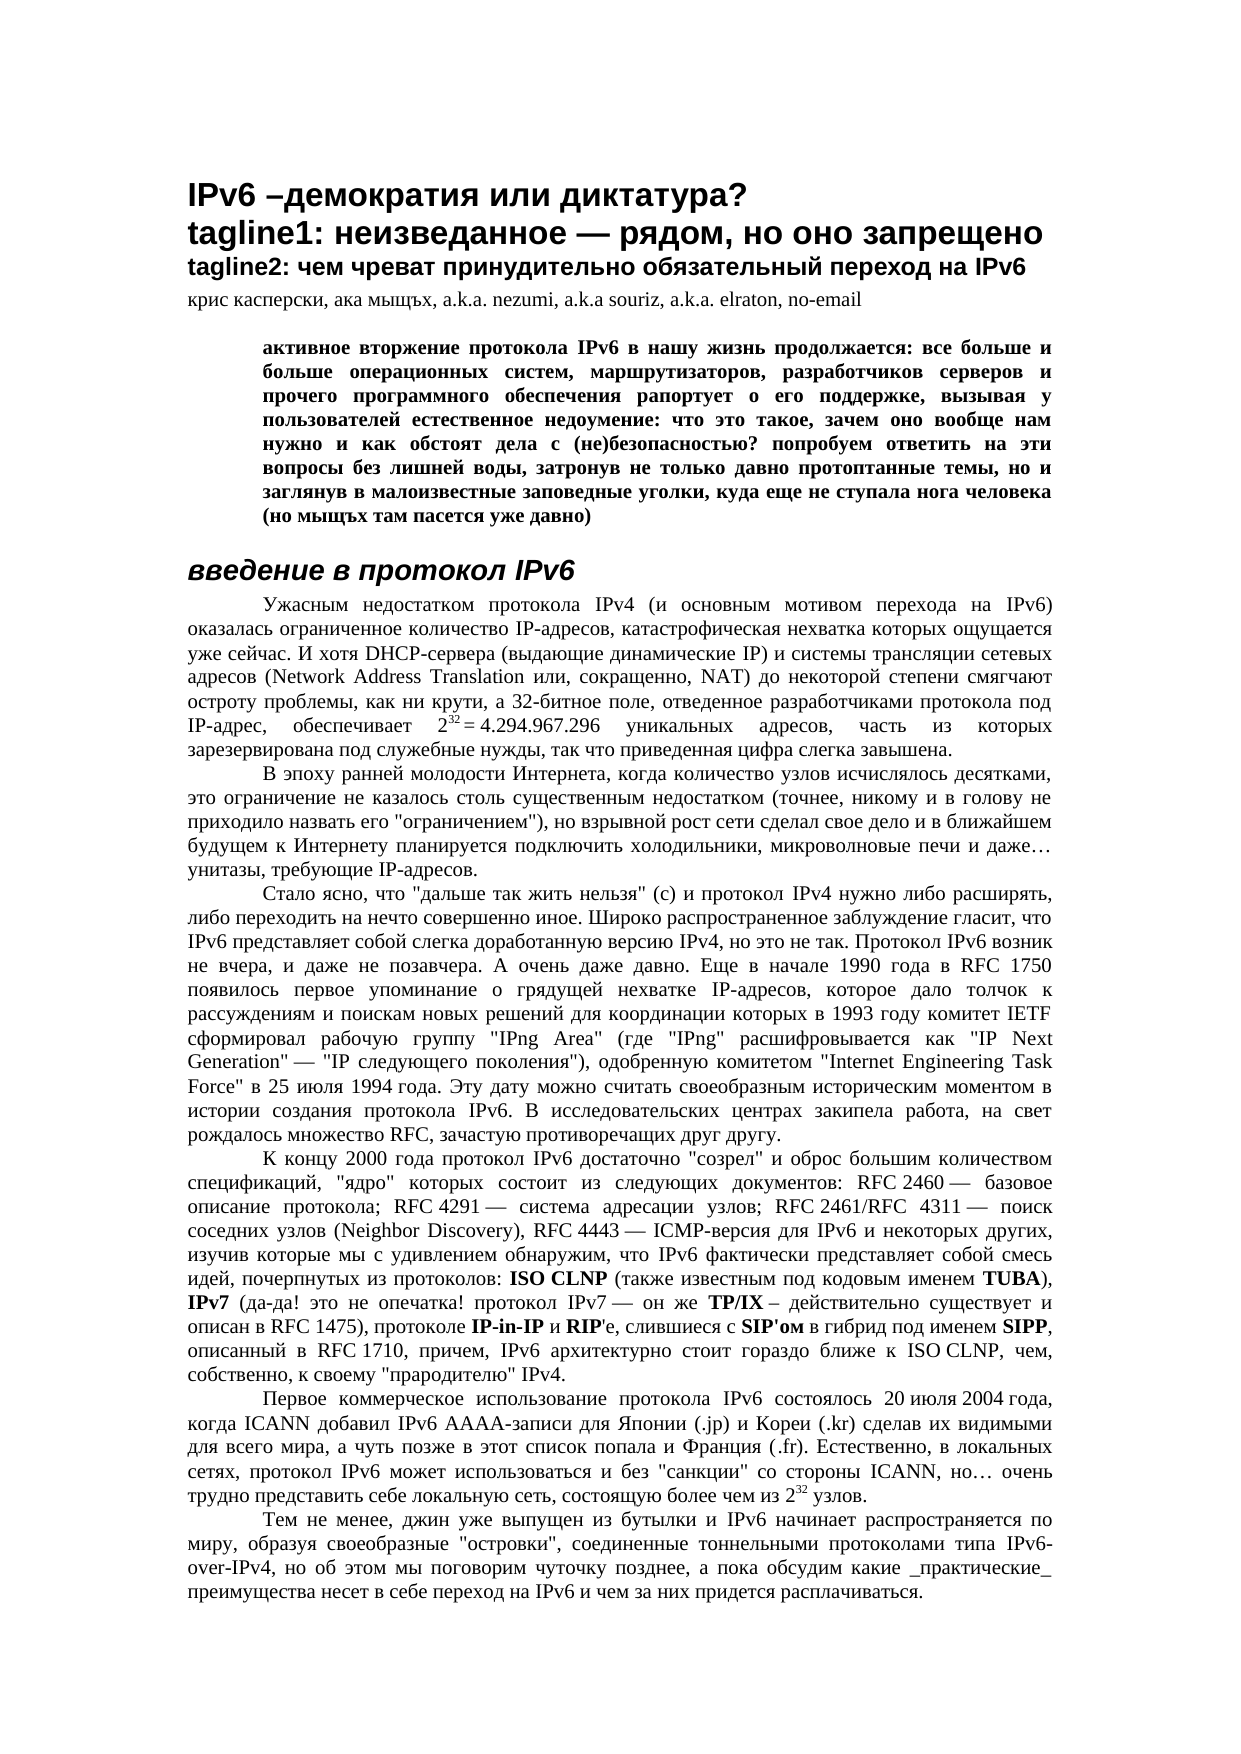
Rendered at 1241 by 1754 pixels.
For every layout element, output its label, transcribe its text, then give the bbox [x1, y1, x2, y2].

text Стало ясно, что "дальше так жить нельзя" (с) и протокол IPv4 нужно либо расширять, либо переходить на нечто совершенно иное. Широко распространенное заблуждение гласит, что IPv6 представляет собой слегка доработанную версию IPv4, но это не так. Протокол IPv6 возник не вчера, и даже не позавчера. А очень даже давно. Еще в начале 1990 года в RFC 1750 появилось первое упоминание о грядущей нехватке IP-адресов, которое дало толчок к рассуждениям и поискам новых решений для координации которых в 1993 году комитет IETF сформировал рабочую группу "IPng Area" (где "IPng" расшифровывается как "IP Next Generation" — "IP следующего поколения"), одобренную комитетом "Internet Engineering Task Force" в 25 июля 1994 года. Эту дату можно считать своеобразным историческим моментом в истории создания протокола IPv6. В исследовательских центрах закипела работа, на свет рождалось множество RFC, зачастую противоречащих друг другу. [187, 881, 1053, 1146]
text крис касперски, ака мыщъх, a.k.a. nezumi, a.k.a souriz, a.k.a. elraton, no-email [187, 287, 1053, 311]
text В эпоху ранней молодости Интернета, когда количество узлов исчислялось десятками, это ограничение не казалось столь существенным недостатком (точнее, никому и в голову не приходило назвать его "ограничением"), но взрывной рост сети сделал свое дело и в ближайшем будущем к Интернету планируется подключить холодильники, микроволновые печи и даже… унитазы, требующие IP-адресов. [187, 761, 1053, 881]
subtitle IPv6 –демократия или диктатура? tagline1: неизведанное — рядом, но оно запрещено tagline2: чем чреват принудительно обязательный переход на IPv6 [187, 175, 1053, 281]
text Ужасным недостатком протокола IPv4 (и основным мотивом перехода на IPv6) оказалась ограниченное количество IP-адресов, катастрофическая нехватка которых ощущается уже сейчас. И хотя DHCP-сервера (выдающие динамические IP) и системы трансляции сетевых адресов (Network Address Translation или, сокращенно, NAT) до некоторой степени смягчают остроту проблемы, как ни крути, а 32-битное поле, отведенное разработчиками протокола под IP-адрес, обеспечивает 232 = 4.294.967.296 уникальных адресов, часть из которых зарезервирована под служебные нужды, так что приведенная цифра слегка завышена. [187, 592, 1053, 761]
text активное вторжение протокола IPv6 в нашу жизнь продолжается: все больше и больше операционных систем, маршрутизаторов, разработчиков серверов и прочего программного обеспечения рапортует о его поддержке, вызывая у пользователей естественное недоумение: что это такое, зачем оно вообще нам нужно и как обстоят дела с (не)безопасностью? попробуем ответить на эти вопросы без лишней воды, затронув не только давно протоптанные темы, но и заглянув в малоизвестные заповедные уголки, куда еще не ступала нога человека (но мыщъх там пасется уже давно) [262, 335, 1053, 527]
text К концу 2000 года протокол IPv6 достаточно "созрел" и оброс большим количеством спецификаций, "ядро" которых состоит из следующих документов: RFC 2460 — базовое описание протокола; RFC 4291 — система адресации узлов; RFC 2461/RFC 4311 — поиск соседних узлов (Neighbor Discovery), RFC 4443 — ICMP-версия для IPv6 и некоторых других, изучив которые мы с удивлением обнаружим, что IPv6 фактически представляет собой смесь идей, почерпнутых из протоколов: ISO CLNP (также известным под кодовым именем TUBA), IPv7 (да-да! это не опечатка! протокол IPv7 — он же TP/IX – действительно существует и описан в RFC 1475), протоколе IP-in-IP и RIP'е, слившиеся с SIP'ом в гибрид под именем SIPP, описанный в RFC 1710, причем, IPv6 архитектурно стоит гораздо ближе к ISO CLNP, чем, собственно, к своему "прародителю" IPv4. [187, 1146, 1053, 1386]
text Тем не менее, джин уже выпущен из бутылки и IPv6 начинает распространяется по миру, образуя своеобразные "островки", соединенные тоннельными протоколами типа IPv6-over-IPv4, но об этом мы поговорим чуточку позднее, а пока обсудим какие _практические_ преимущества несет в себе переход на IPv6 и чем за них придется расплачиваться. [187, 1507, 1053, 1603]
text Первое коммерческое использование протокола IPv6 состоялось 20 июля 2004 года, когда ICANN добавил IPv6 AAAA-записи для Японии (.jp) и Кореи (.kr) сделав их видимыми для всего мира, а чуть позже в этот список попала и Франция (.fr). Естественно, в локальных сетях, протокол IPv6 может использоваться и без "санкции" со стороны ICANN, но… очень трудно представить себе локальную сеть, состоящую более чем из 232 узлов. [187, 1386, 1053, 1507]
subtitle введение в протокол IPv6 [187, 552, 1053, 586]
